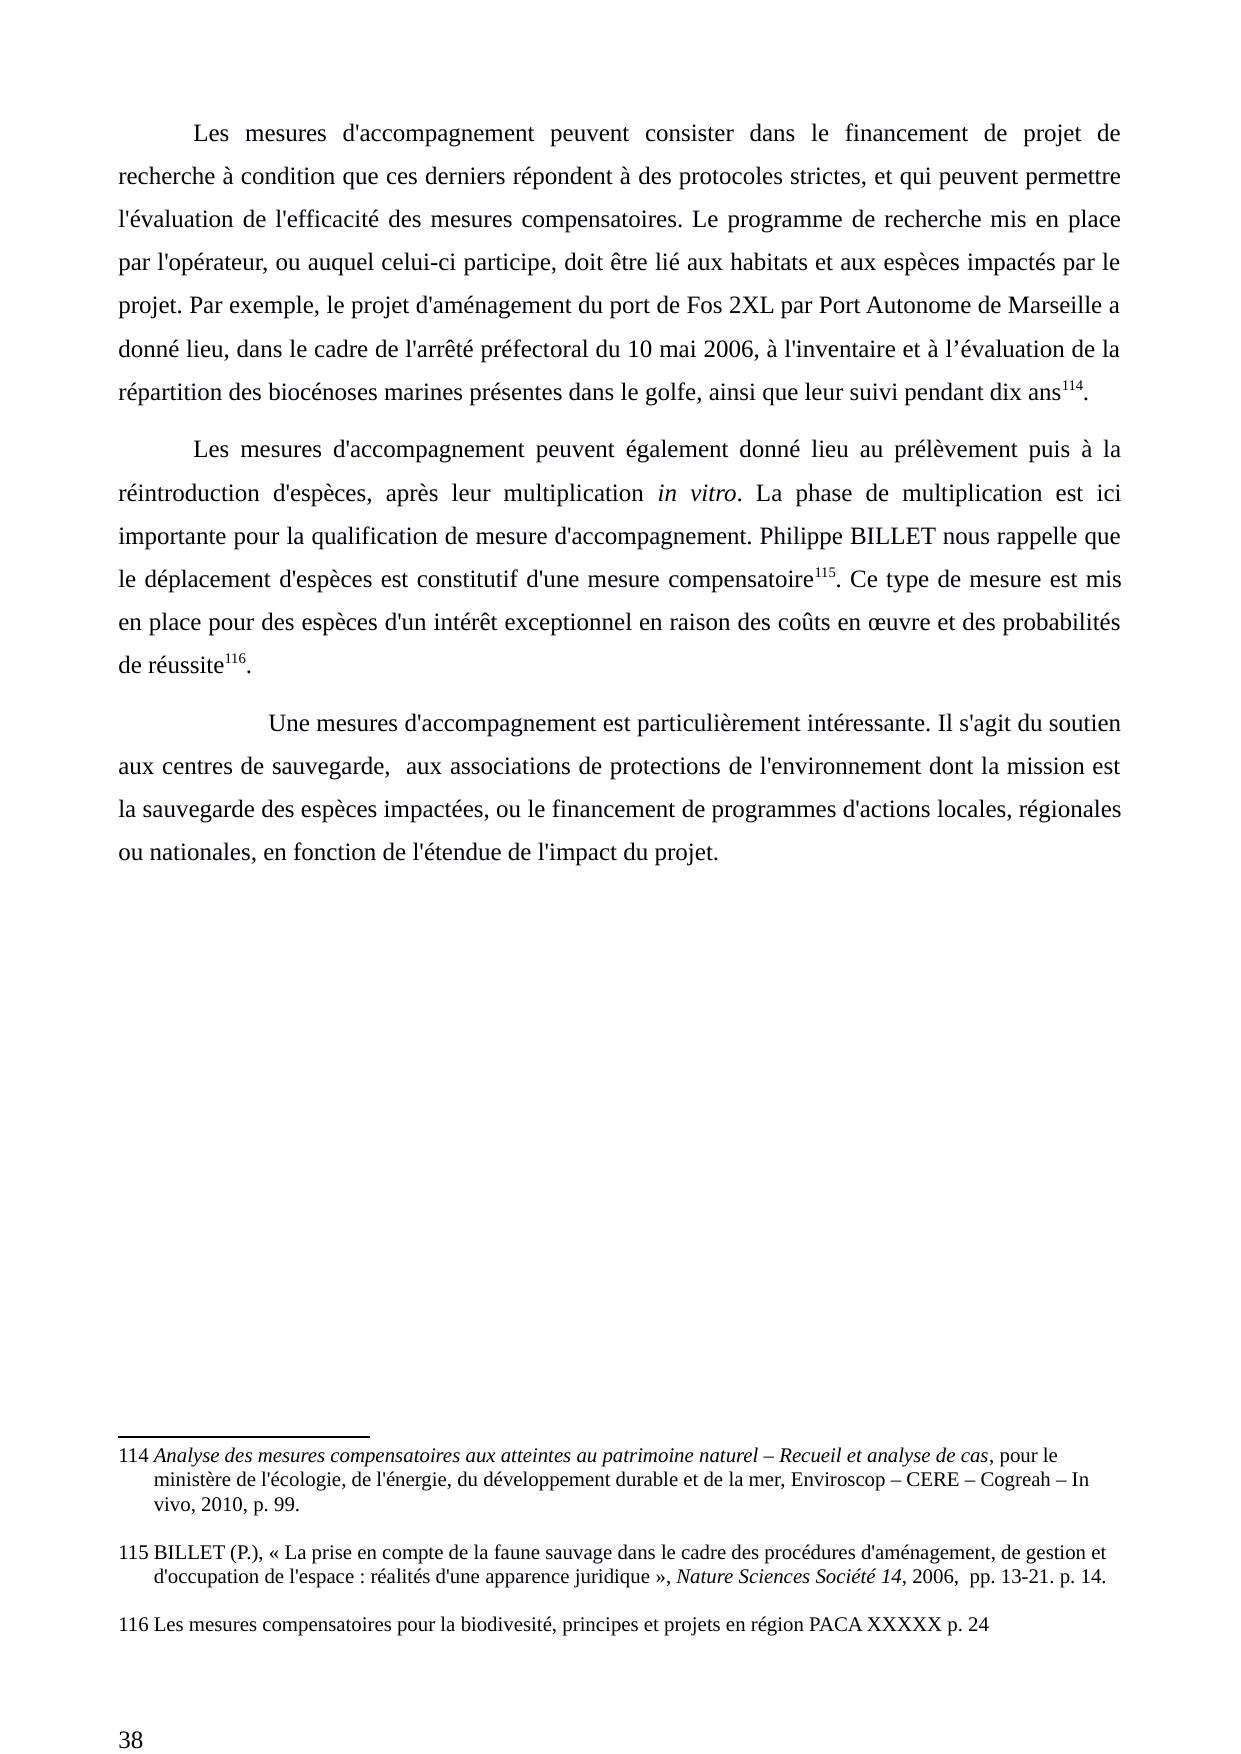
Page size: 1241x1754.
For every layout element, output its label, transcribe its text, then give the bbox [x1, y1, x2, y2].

text Analyse des mesures compensatoires aux atteintes au patrimoine naturel – Recueil et analyse de cas, pour le ministère de l'écologie, de l'énergie, du développement durable et de la mer, Enviroscop – CERE – Cogreah – In vivo, 2010, p. 99. [118, 1443, 1122, 1516]
text Les mesures compensatoires pour la biodivesité, principes et projets en région PACA XXXXX p. 24 [118, 1612, 1122, 1636]
text Les mesures d'accompagnement peuvent consister dans le financement de projet de recherche à condition que ces derniers répondent à des protocoles strictes, et qui peuvent permettre l'évaluation de l'efficacité des mesures compensatoires. Le programme de recherche mis en place par l'opérateur, ou auquel celui-ci participe, doit être lié aux habitats et aux espèces impactés par le projet. Par exemple, le projet d'aménagement du port de Fos 2XL par Port Autonome de Marseille a donné lieu, dans le cadre de l'arrêté préfectoral du 10 mai 2006, à l'inventaire et à l’évaluation de la répartition des biocénoses marines présentes dans le golfe, ainsi que leur suivi pendant dix ans. [118, 118, 1122, 406]
text Les mesures d'accompagnement peuvent également donné lieu au prélèvement puis à la réintroduction d'espèces, après leur multiplication in vitro. La phase de multiplication est ici importante pour la qualification de mesure d'accompagnement. Philippe BILLET nous rappelle que le déplacement d'espèces est constitutif d'une mesure compensatoire. Ce type de mesure est mis en place pour des espèces d'un intérêt exceptionnel en raison des coûts en œuvre et des probabilités de réussite. [118, 434, 1122, 679]
text Une mesures d'accompagnement est particulièrement intéressante. Il s'agit du soutien aux centres de sauvegarde, aux associations de protections de l'environnement dont la mission est la sauvegarde des espèces impactées, ou le financement de programmes d'actions locales, régionales ou nationales, en fonction de l'étendue de l'impact du projet. [118, 708, 1122, 866]
text BILLET (P.), « La prise en compte de la faune sauvage dans le cadre des procédures d'aménagement, de gestion et d'occupation de l'espace : réalités d'une apparence juridique », Nature Sciences Société 14, 2006, pp. 13-21. p. 14. [118, 1539, 1122, 1588]
